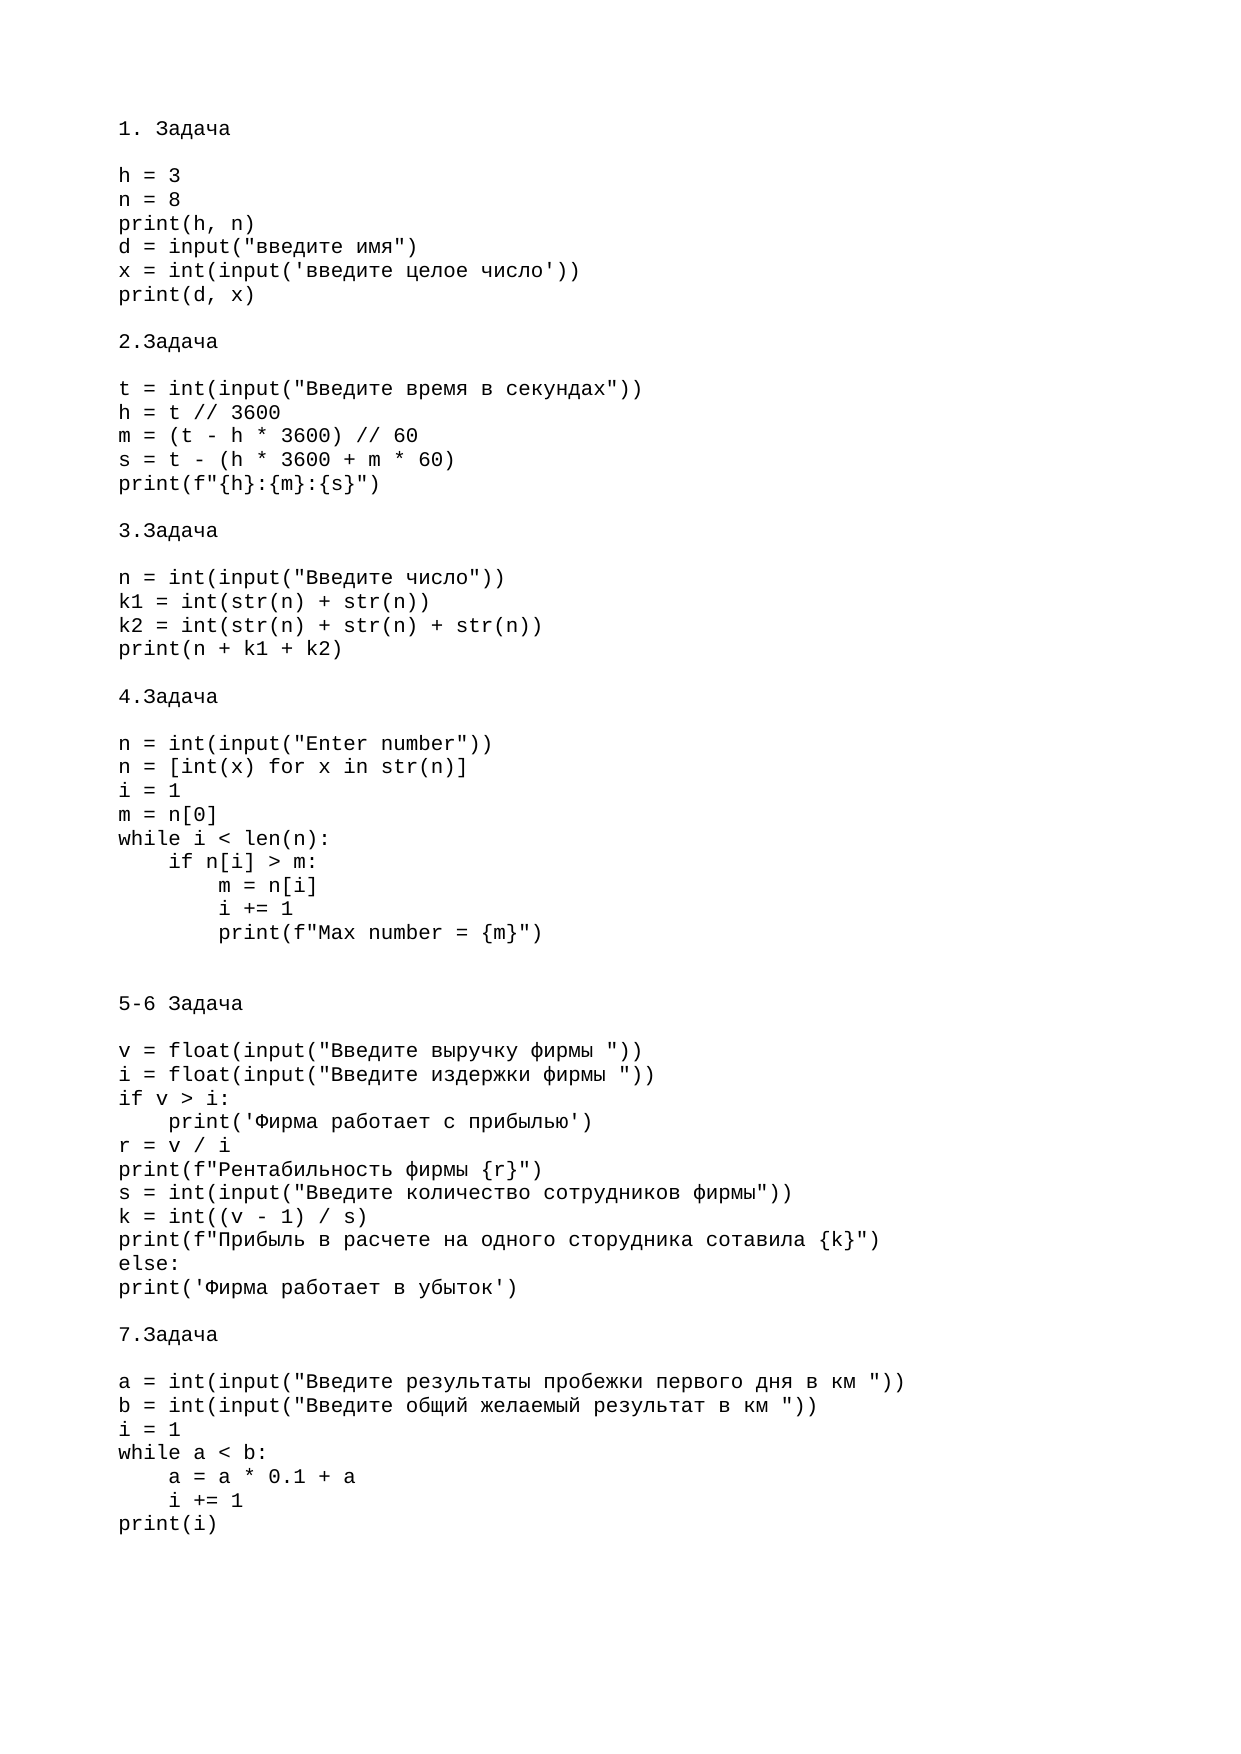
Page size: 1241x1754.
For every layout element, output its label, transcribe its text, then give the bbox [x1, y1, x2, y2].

text d = input("введите имя") [118, 236, 1122, 260]
text k = int((v - 1) / s) [118, 1206, 1122, 1229]
text print(f"Рентабильность фирмы {r}") [118, 1158, 1122, 1182]
text i = float(input("Введите издержки фирмы ")) [118, 1064, 1122, 1088]
text a = a * 0.1 + a [118, 1466, 1122, 1489]
text m = n[i] [118, 875, 1122, 898]
text h = 3 [118, 165, 1122, 189]
text print(f"Max number = {m}") [118, 922, 1122, 946]
text print(h, n) [118, 213, 1122, 236]
text m = n[0] [118, 804, 1122, 827]
text b = int(input("Введите общий желаемый результат в км ")) [118, 1395, 1122, 1419]
text i = 1 [118, 1419, 1122, 1442]
text while a < b: [118, 1442, 1122, 1466]
text if v > i: [118, 1088, 1122, 1111]
text n = [int(x) for x in str(n)] [118, 757, 1122, 780]
text n = 8 [118, 189, 1122, 213]
text print(i) [118, 1513, 1122, 1537]
text s = t - (h * 3600 + m * 60) [118, 449, 1122, 473]
text i = 1 [118, 780, 1122, 804]
text print(f"Прибыль в расчете на одного сторудника сотавила {k}") [118, 1229, 1122, 1253]
text print(d, x) [118, 284, 1122, 307]
text s = int(input("Введите количество сотрудников фирмы")) [118, 1182, 1122, 1206]
text 3.Задача [118, 520, 1122, 544]
text n = int(input("Введите число")) [118, 567, 1122, 591]
text v = float(input("Введите выручку фирмы ")) [118, 1040, 1122, 1064]
text print('Фирма работает в убыток') [118, 1277, 1122, 1300]
text i += 1 [118, 898, 1122, 922]
text print(n + k1 + k2) [118, 638, 1122, 662]
text a = int(input("Введите результаты пробежки первого дня в км ")) [118, 1371, 1122, 1395]
text 7.Задача [118, 1324, 1122, 1348]
text n = int(input("Enter number")) [118, 733, 1122, 757]
text t = int(input("Введите время в секундах")) [118, 378, 1122, 402]
text while i < len(n): [118, 827, 1122, 851]
text if n[i] > m: [118, 851, 1122, 875]
text 4.Задача [118, 686, 1122, 709]
text k1 = int(str(n) + str(n)) [118, 591, 1122, 615]
text r = v / i [118, 1135, 1122, 1158]
text else: [118, 1253, 1122, 1277]
text i += 1 [118, 1489, 1122, 1513]
text 1. Задача [118, 118, 1122, 142]
text m = (t - h * 3600) // 60 [118, 426, 1122, 449]
text k2 = int(str(n) + str(n) + str(n)) [118, 615, 1122, 638]
text x = int(input('введите целое число')) [118, 260, 1122, 284]
text h = t // 3600 [118, 402, 1122, 426]
text 5-6 Задача [118, 993, 1122, 1017]
text print(f"{h}:{m}:{s}") [118, 473, 1122, 496]
text print('Фирма работает с прибылью') [118, 1111, 1122, 1135]
text 2.Задача [118, 331, 1122, 354]
